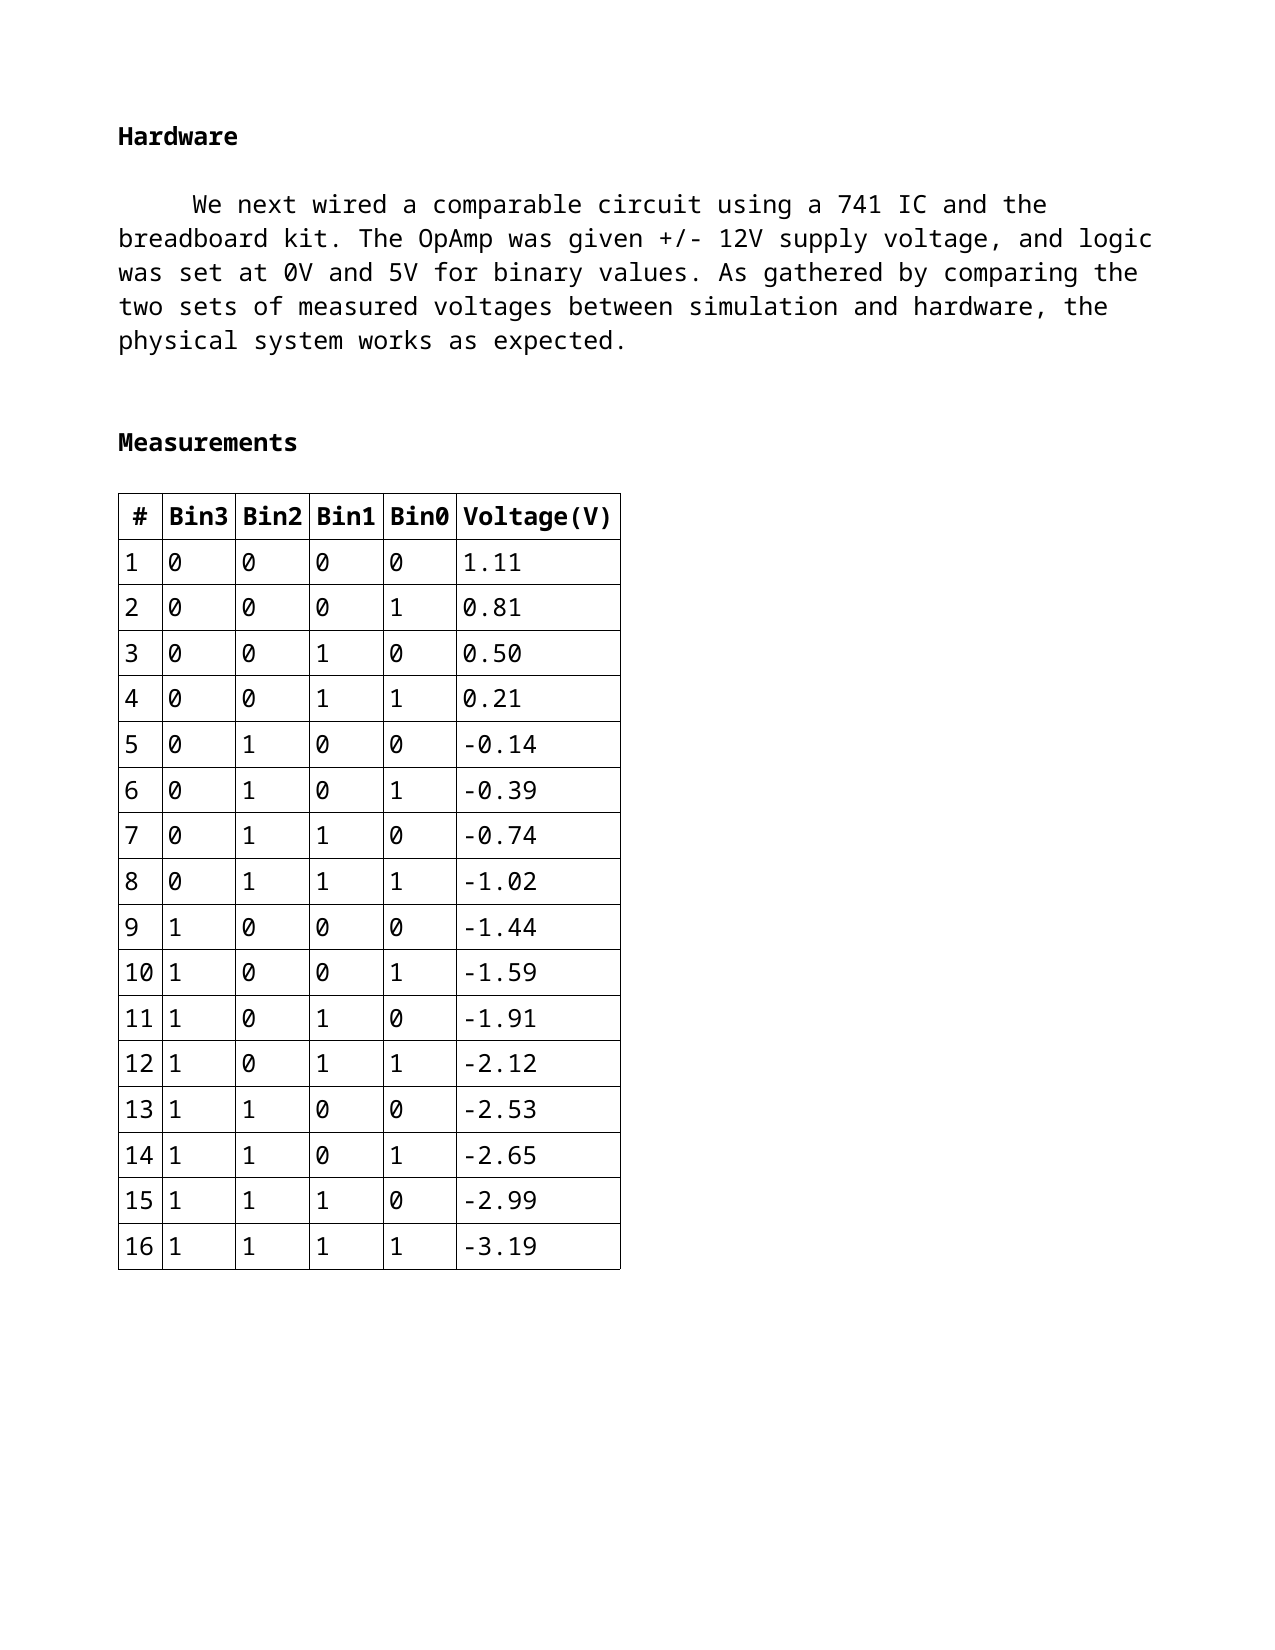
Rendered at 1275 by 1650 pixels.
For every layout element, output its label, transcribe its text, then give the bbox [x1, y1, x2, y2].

table_cell 1 [163, 1224, 235, 1268]
table_cell 12 [119, 1041, 162, 1086]
table_cell 8 [119, 859, 162, 903]
table_cell 1 [310, 631, 383, 675]
table_cell 0 [384, 1087, 456, 1132]
text We next wired a comparable circuit using a 741 IC and the breadboard kit. The OpAmp was given +/- 12V supply voltage, and logic was set at 0V and 5V for binary values. As gathered by comparing the two sets of measured voltages between simulation and hardware, the physical system works as expected. [118, 186, 1157, 357]
table_cell 1 [236, 1178, 309, 1223]
table_cell 0 [384, 905, 456, 949]
table_cell 1 [310, 1224, 383, 1268]
table_cell 1 [236, 1224, 309, 1268]
table_cell 1 [236, 859, 309, 903]
table_cell 1 [310, 1041, 383, 1086]
table_cell 0 [163, 768, 235, 812]
table_cell 1 [163, 996, 235, 1040]
table_cell 0 [310, 950, 383, 995]
table_cell -0.74 [457, 813, 620, 858]
table_cell 1 [384, 950, 456, 995]
table_cell -1.02 [457, 859, 620, 903]
table_cell 1 [163, 905, 235, 949]
table_cell 0.50 [457, 631, 620, 675]
table_cell 1 [384, 768, 456, 812]
table_cell 1 [310, 813, 383, 858]
table_cell 1 [384, 1133, 456, 1177]
table_cell 0 [163, 722, 235, 767]
table_cell 9 [119, 905, 162, 949]
table_cell 1 [236, 1087, 309, 1132]
table_cell -2.53 [457, 1087, 620, 1132]
table_cell 0 [236, 631, 309, 675]
table_cell 0.81 [457, 585, 620, 630]
table_cell 0 [236, 676, 309, 721]
table_cell 0 [236, 585, 309, 630]
table_cell -1.44 [457, 905, 620, 949]
table_cell -2.99 [457, 1178, 620, 1223]
table_header Voltage(V) [457, 494, 620, 538]
text Hardware [118, 118, 1157, 152]
table_cell 1 [236, 813, 309, 858]
table_header # [119, 494, 162, 538]
table_cell 3 [119, 631, 162, 675]
table_cell 0.21 [457, 676, 620, 721]
table_cell 0 [236, 950, 309, 995]
table_cell 0 [163, 540, 235, 584]
table_cell 1 [310, 996, 383, 1040]
table_cell 0 [163, 676, 235, 721]
table_cell 1 [384, 585, 456, 630]
table_cell 0 [310, 585, 383, 630]
table_cell 1 [310, 859, 383, 903]
table_cell 1.11 [457, 540, 620, 584]
table_cell 0 [236, 540, 309, 584]
table_cell -1.91 [457, 996, 620, 1040]
table_cell 0 [384, 1178, 456, 1223]
table_cell 1 [163, 1133, 235, 1177]
table_cell 2 [119, 585, 162, 630]
table_cell 0 [236, 905, 309, 949]
table_cell 4 [119, 676, 162, 721]
table_cell 0 [384, 813, 456, 858]
table_cell 0 [236, 1041, 309, 1086]
text Measurements [118, 425, 1157, 459]
table_cell 1 [310, 1178, 383, 1223]
table_cell 5 [119, 722, 162, 767]
table_cell 1 [163, 1178, 235, 1223]
table_cell -3.19 [457, 1224, 620, 1268]
table_cell 14 [119, 1133, 162, 1177]
table_cell 1 [163, 950, 235, 995]
table_cell 16 [119, 1224, 162, 1268]
table_cell 1 [384, 859, 456, 903]
table_cell 15 [119, 1178, 162, 1223]
table_cell 0 [163, 585, 235, 630]
table_cell 0 [310, 1133, 383, 1177]
table_header Bin2 [236, 494, 309, 538]
table_cell 6 [119, 768, 162, 812]
table_cell 1 [310, 676, 383, 721]
table_cell 1 [236, 722, 309, 767]
table_cell 1 [384, 1224, 456, 1268]
table_cell 0 [310, 722, 383, 767]
table_cell 0 [384, 540, 456, 584]
table_cell 7 [119, 813, 162, 858]
table_cell 10 [119, 950, 162, 995]
table_header Bin1 [310, 494, 383, 538]
table_cell -2.65 [457, 1133, 620, 1177]
table_cell 1 [236, 1133, 309, 1177]
table_cell -1.59 [457, 950, 620, 995]
table_cell 0 [163, 631, 235, 675]
table_cell -2.12 [457, 1041, 620, 1086]
table_header Bin3 [163, 494, 235, 538]
table_cell 1 [163, 1041, 235, 1086]
table_cell 1 [384, 676, 456, 721]
table_cell 0 [236, 996, 309, 1040]
table_cell -0.39 [457, 768, 620, 812]
table_cell 1 [163, 1087, 235, 1132]
table_cell 1 [119, 540, 162, 584]
table_header Bin0 [384, 494, 456, 538]
table_cell -0.14 [457, 722, 620, 767]
table_cell 0 [163, 859, 235, 903]
table_cell 0 [384, 996, 456, 1040]
table_cell 1 [236, 768, 309, 812]
table_cell 0 [310, 905, 383, 949]
table_cell 0 [310, 768, 383, 812]
table_cell 0 [384, 631, 456, 675]
table_cell 0 [310, 540, 383, 584]
table_cell 0 [310, 1087, 383, 1132]
table_cell 0 [163, 813, 235, 858]
table_cell 11 [119, 996, 162, 1040]
table_cell 0 [384, 722, 456, 767]
table_cell 1 [384, 1041, 456, 1086]
table_cell 13 [119, 1087, 162, 1132]
